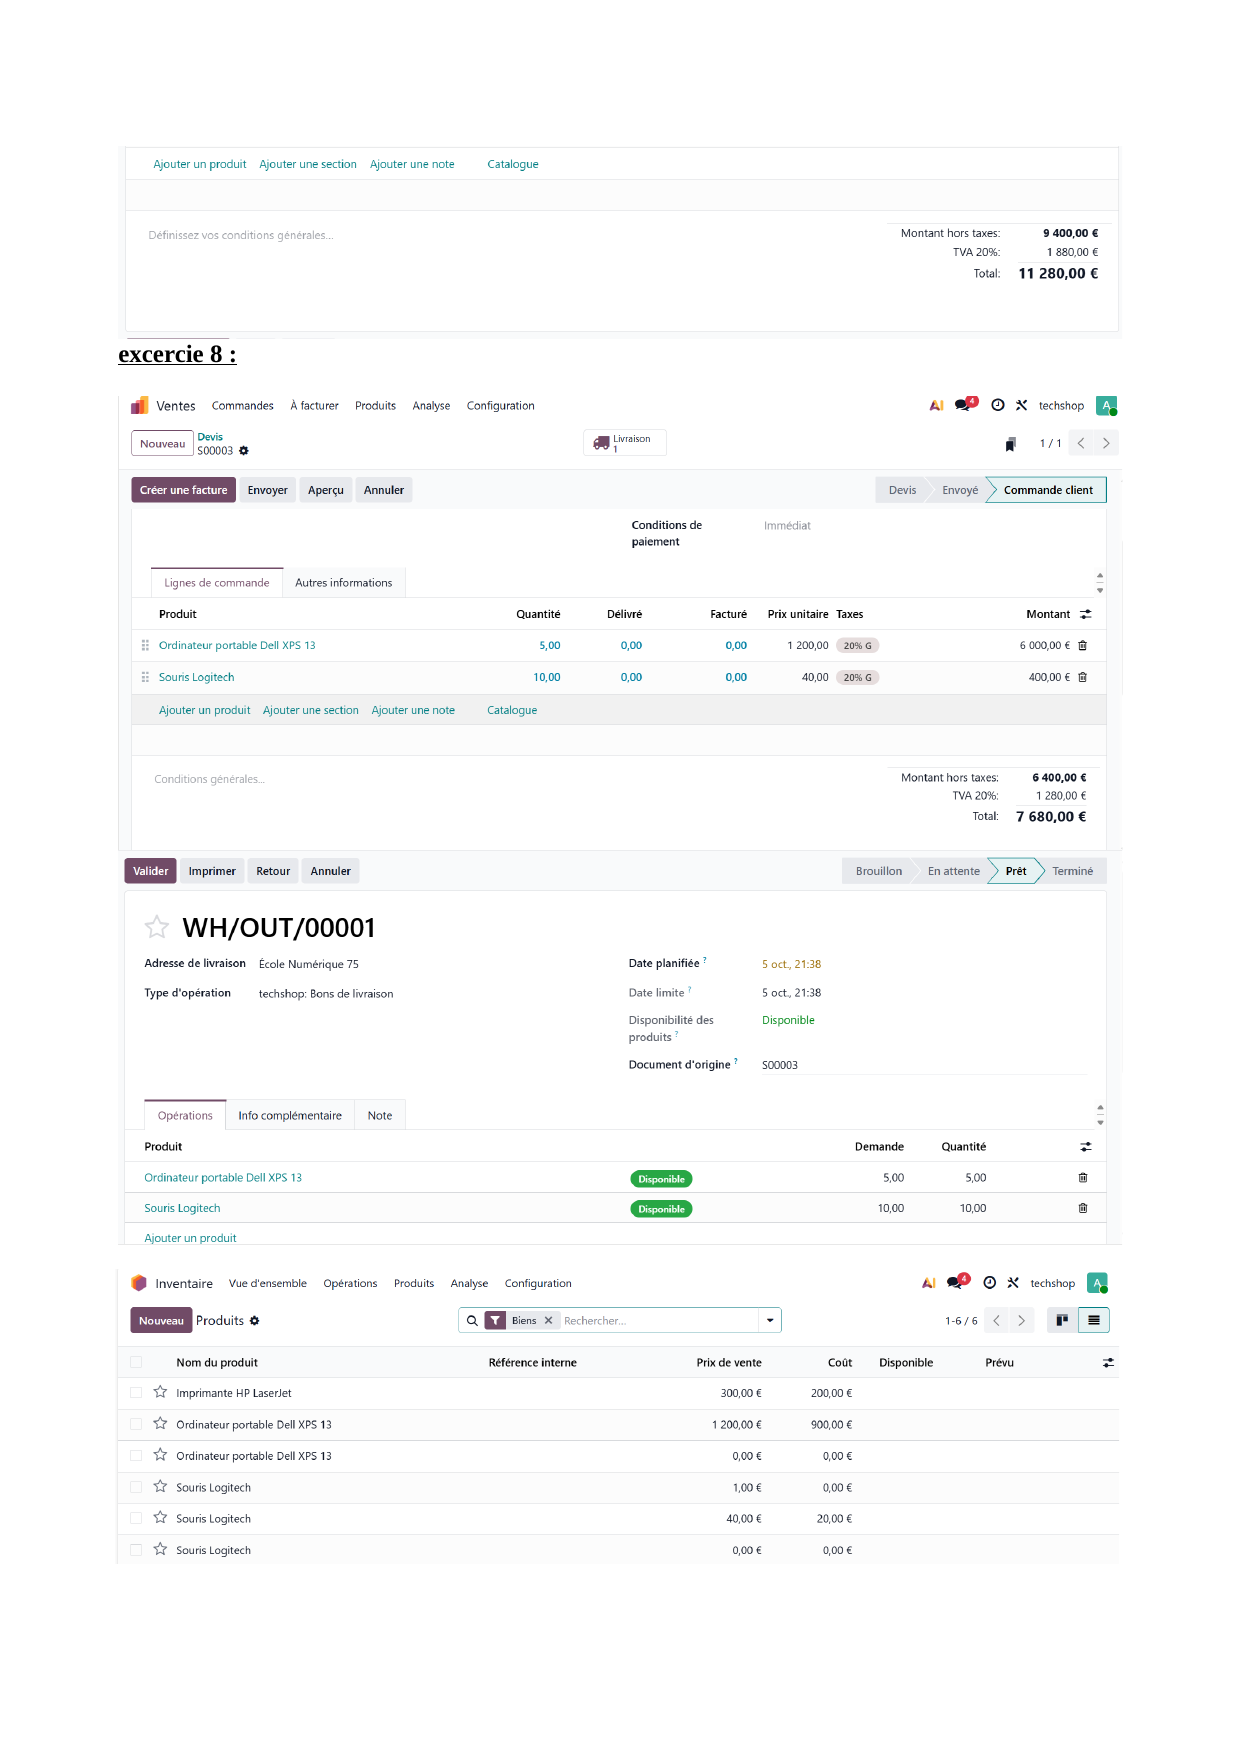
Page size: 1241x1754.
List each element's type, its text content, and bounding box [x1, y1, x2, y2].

text excercie 8 : [118, 339, 1122, 367]
